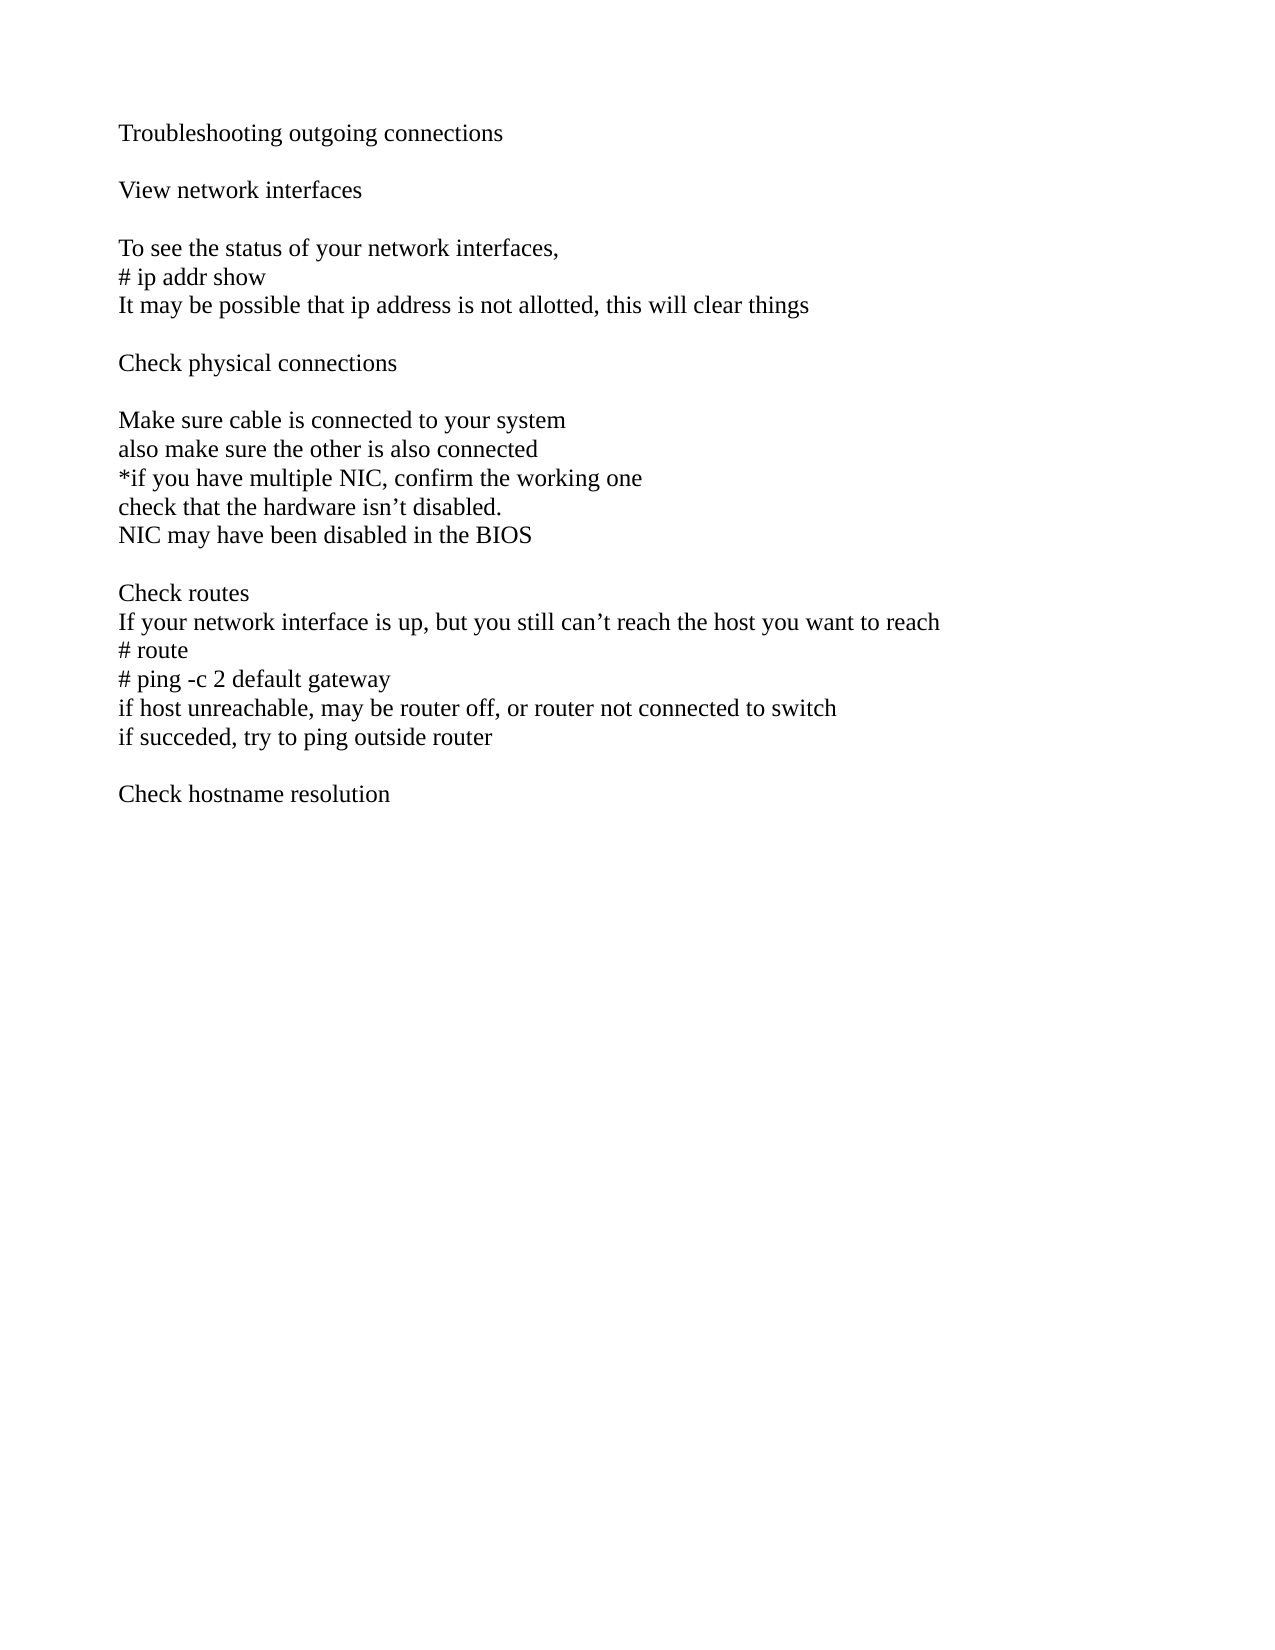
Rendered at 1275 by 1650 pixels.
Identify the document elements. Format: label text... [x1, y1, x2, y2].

text if succeded, try to ping outside router [118, 722, 1157, 751]
text # route [118, 636, 1157, 664]
text Check hostname resolution [118, 779, 1157, 808]
text check that the hardware isn’t disabled. [118, 492, 1157, 521]
text # ping -c 2 default gateway [118, 664, 1157, 693]
text *if you have multiple NIC, confirm the working one [118, 463, 1157, 492]
text Make sure cable is connected to your system [118, 406, 1157, 434]
text if host unreachable, may be router off, or router not connected to switch [118, 693, 1157, 722]
text To see the status of your network interfaces, [118, 233, 1157, 262]
text Check routes [118, 578, 1157, 607]
text NIC may have been disabled in the BIOS [118, 521, 1157, 549]
text Troubleshooting outgoing connections [118, 118, 1157, 147]
text It may be possible that ip address is not allotted, this will clear things [118, 291, 1157, 319]
text # ip addr show [118, 262, 1157, 291]
text also make sure the other is also connected [118, 434, 1157, 463]
text View network interfaces [118, 176, 1157, 204]
text Check physical connections [118, 348, 1157, 377]
text If your network interface is up, but you still can’t reach the host you want to reach [118, 607, 1157, 636]
